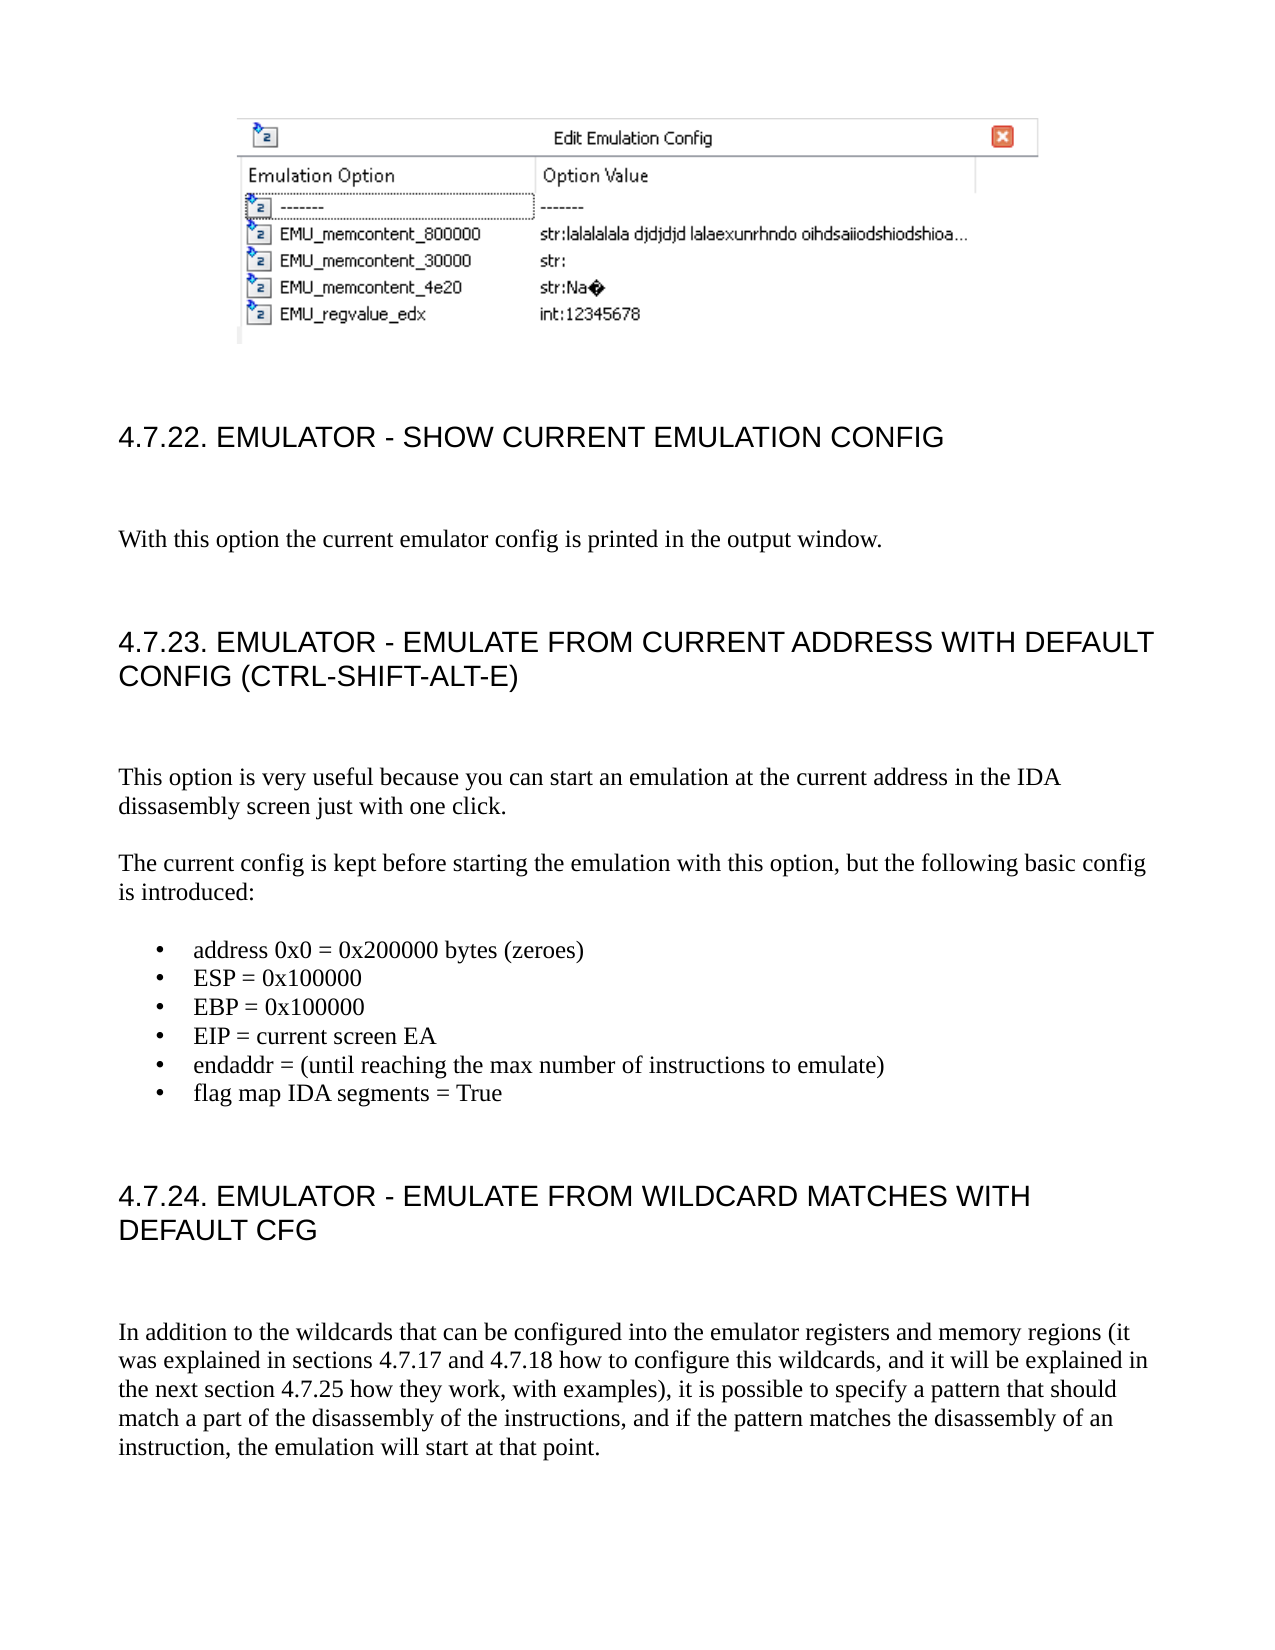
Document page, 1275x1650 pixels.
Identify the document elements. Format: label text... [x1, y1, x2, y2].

list flag map IDA segments = True [156, 1078, 1157, 1107]
text This option is very useful because you can start an emulation at the current address in the IDA dissasembly screen just with one click. [118, 762, 1157, 820]
text In addition to the wildcards that can be configured into the emulator registers and memory regions (it was explained in sections 4.7.17 and 4.7.18 how to configure this wildcards, and it will be explained in the next section 4.7.25 how they work, with examples), it is possible to specify a pattern that should match a part of the disassembly of the instructions, and if the pattern matches the disassembly of an instruction, the emulation will start at that point. [118, 1317, 1157, 1461]
list EIP = current screen EA [156, 1021, 1157, 1050]
list address 0x0 = 0x200000 bytes (zeroes) [156, 935, 1157, 963]
list ESP = 0x100000 [156, 963, 1157, 992]
subtitle 4.7.22. EMULATOR - SHOW CURRENT EMULATION CONFIG [118, 420, 1157, 454]
list EBP = 0x100000 [156, 992, 1157, 1021]
list endaddr = (until reaching the max number of instructions to emulate) [156, 1050, 1157, 1078]
subtitle 4.7.24. EMULATOR - EMULATE FROM WILDCARD MATCHES WITH DEFAULT CFG [118, 1179, 1157, 1247]
text With this option the current emulator config is printed in the output window. [118, 524, 1157, 553]
picture [236, 118, 1039, 344]
text The current config is kept before starting the emulation with this option, but the following basic config is introduced: [118, 848, 1157, 906]
subtitle 4.7.23. EMULATOR - EMULATE FROM CURRENT ADDRESS WITH DEFAULT CONFIG (CTRL-SHIFT-ALT-E) [118, 625, 1157, 692]
